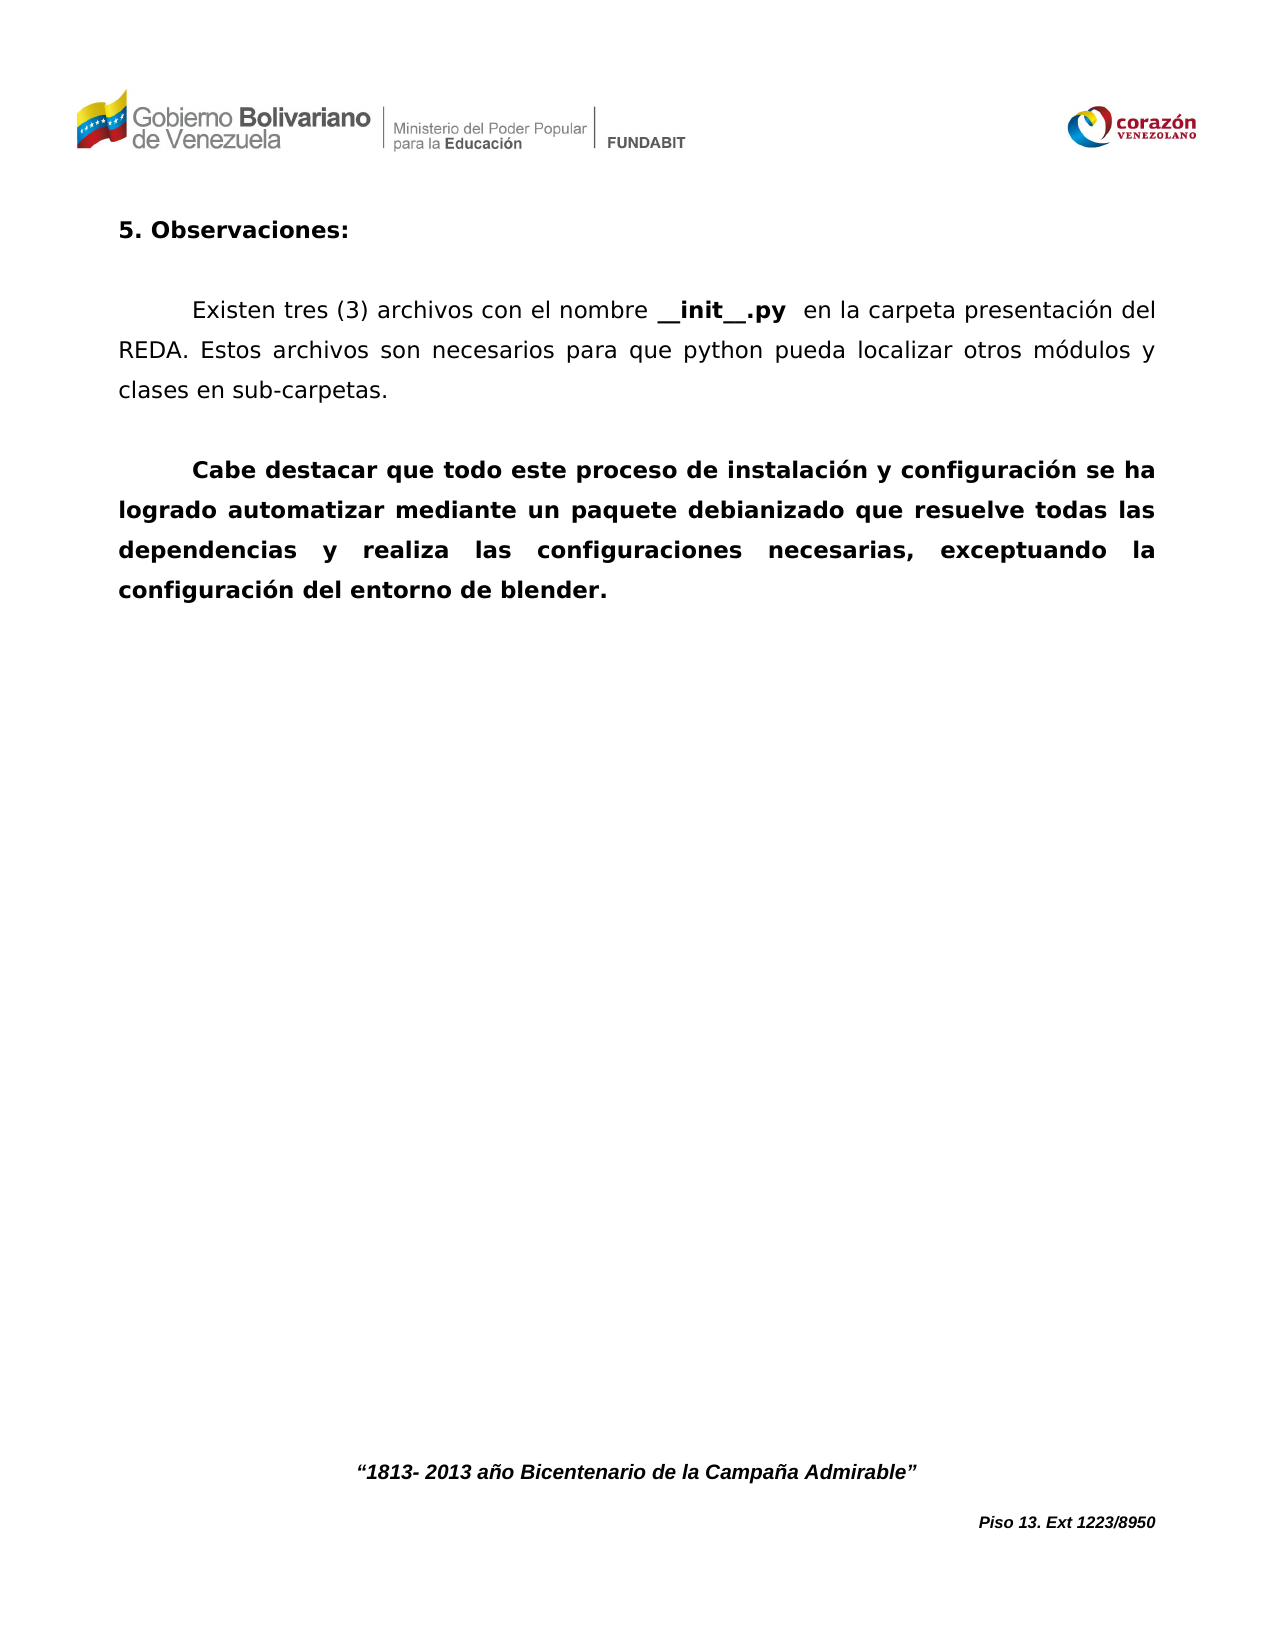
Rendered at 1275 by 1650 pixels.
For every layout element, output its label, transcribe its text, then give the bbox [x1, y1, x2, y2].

picture [59, 84, 1231, 156]
text 5. Observaciones: [118, 217, 1157, 244]
text Cabe destacar que todo este proceso de instalación y configuración se ha logrado automatizar mediante un paquete debianizado que resuelve todas las dependencias y realiza las configuraciones necesarias, exceptuando la configuración del entorno de blender. [118, 457, 1157, 604]
text Existen tres (3) archivos con el nombre __init__.py en la carpeta presentación del REDA. Estos archivos son necesarios para que python pueda localizar otros módulos y clases en sub-carpetas. [118, 297, 1157, 404]
